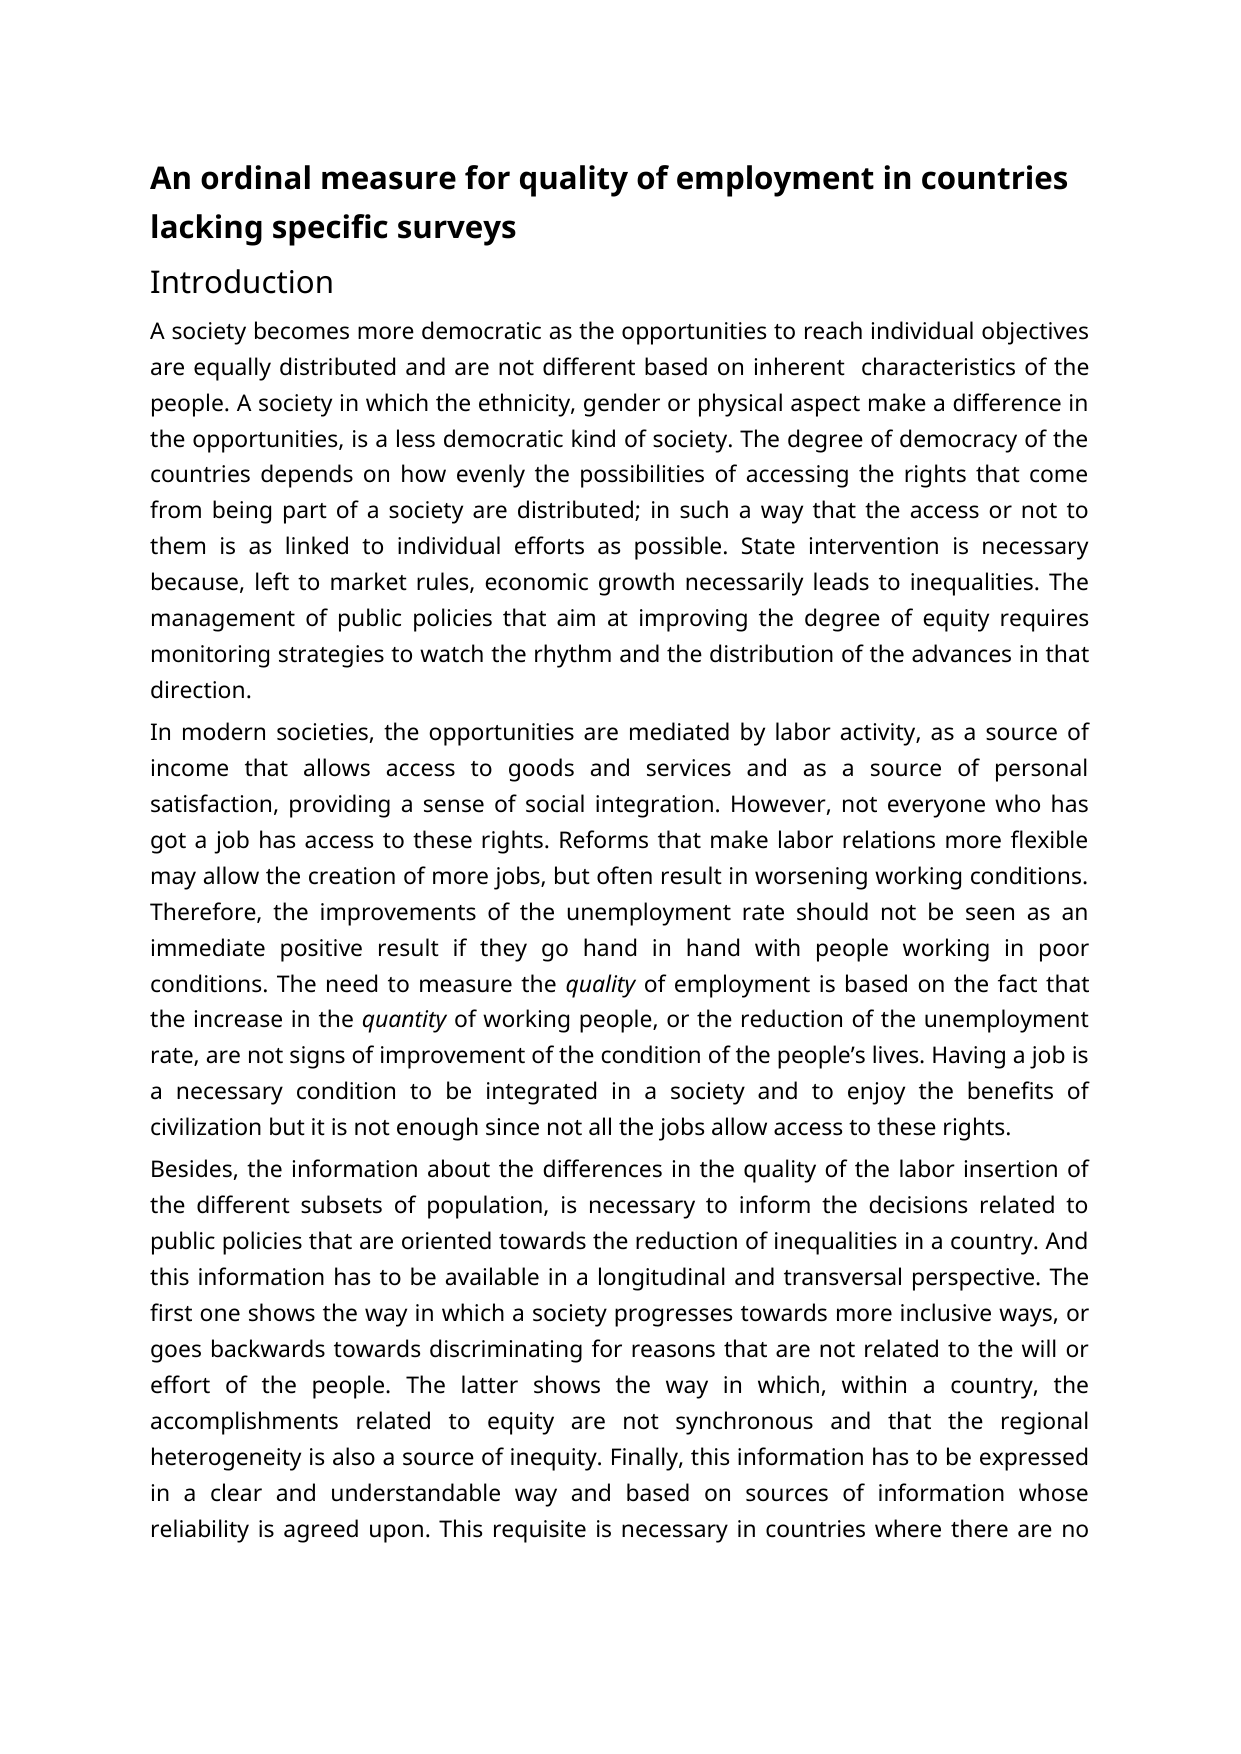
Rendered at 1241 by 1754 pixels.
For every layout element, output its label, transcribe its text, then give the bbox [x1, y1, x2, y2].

subtitle Introduction [150, 260, 1090, 302]
text In modern societies, the opportunities are mediated by labor activity, as a source of income that allows access to goods and services and as a source of personal satisfaction, providing a sense of social integration. However, not everyone who has got a job has access to these rights. Reforms that make labor relations more flexible may allow the creation of more jobs, but often result in worsening working conditions. Therefore, the improvements of the unemployment rate should not be seen as an immediate positive result if they go hand in hand with people working in poor conditions. The need to measure the quality of employment is based on the fact that the increase in the quantity of working people, or the reduction of the unemployment rate, are not signs of improvement of the condition of the people’s lives. Having a job is a necessary condition to be integrated in a society and to enjoy the benefits of civilization but it is not enough since not all the jobs allow access to these rights. [150, 716, 1090, 1142]
text Besides, the information about the differences in the quality of the labor insertion of the different subsets of population, is necessary to inform the decisions related to public policies that are oriented towards the reduction of inequalities in a country. And this information has to be available in a longitudinal and transversal perspective. The first one shows the way in which a society progresses towards more inclusive ways, or goes backwards towards discriminating for reasons that are not related to the will or effort of the people. The latter shows the way in which, within a country, the accomplishments related to equity are not synchronous and that the regional heterogeneity is also a source of inequity. Finally, this information has to be expressed in a clear and understandable way and based on sources of information whose reliability is agreed upon. This requisite is necessary in countries where there are no [150, 1153, 1090, 1544]
subtitle An ordinal measure for quality of employment in countries lacking specific surveys [150, 156, 1090, 247]
text A society becomes more democratic as the opportunities to reach individual objectives are equally distributed and are not different based on inherent characteristics of the people. A society in which the ethnicity, gender or physical aspect make a difference in the opportunities, is a less democratic kind of society. The degree of democracy of the countries depends on how evenly the possibilities of accessing the rights that come from being part of a society are distributed; in such a way that the access or not to them is as linked to individual efforts as possible. State intervention is necessary because, left to market rules, economic growth necessarily leads to inequalities. The management of public policies that aim at improving the degree of equity requires monitoring strategies to watch the rhythm and the distribution of the advances in that direction. [150, 315, 1090, 705]
